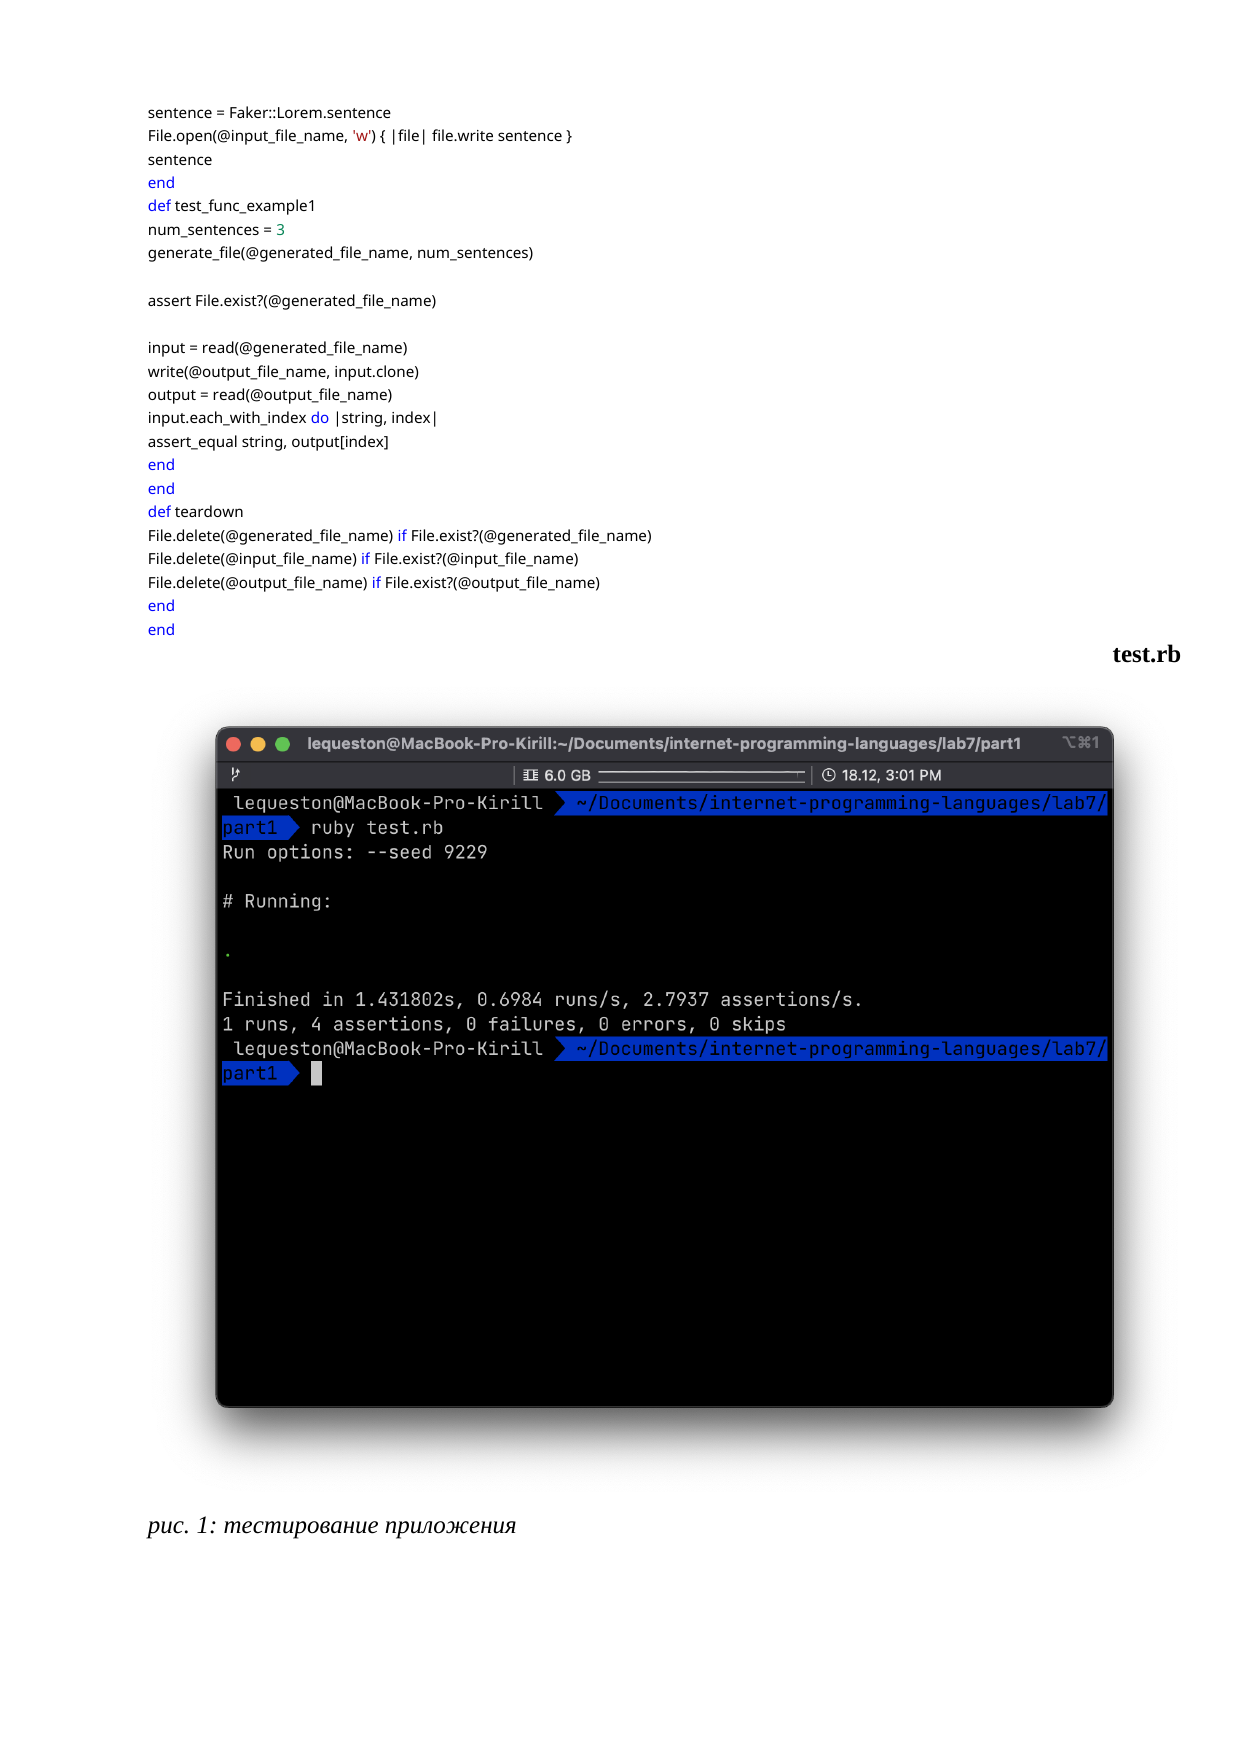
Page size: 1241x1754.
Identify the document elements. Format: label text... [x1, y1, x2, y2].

text sentence [148, 146, 1181, 169]
text File.delete(@output_file_name) if File.exist?(@output_file_name) [148, 569, 1181, 592]
text end [148, 452, 1181, 475]
text assert File.exist?(@generated_file_name) [148, 287, 1181, 311]
text input = read(@generated_file_name) [148, 335, 1181, 358]
text def teardown [148, 499, 1181, 522]
text generate_file(@generated_file_name, num_sentences) [148, 240, 1181, 263]
text write(@output_file_name, input.clone) [148, 358, 1181, 382]
text end [148, 475, 1181, 499]
picture [147, 680, 1182, 1498]
text output = read(@output_file_name) [148, 382, 1181, 405]
text end [148, 169, 1181, 193]
text рис. 1: тестирование приложения [148, 1498, 1181, 1539]
text test.rb [148, 639, 1181, 668]
text input.each_with_index do |string, index| [148, 405, 1181, 428]
text File.delete(@generated_file_name) if File.exist?(@generated_file_name) [148, 522, 1181, 546]
text end [148, 616, 1181, 639]
text num_sentences = 3 [148, 216, 1181, 240]
text File.open(@input_file_name, 'w') { |file| file.write sentence } [148, 122, 1181, 146]
text File.delete(@input_file_name) if File.exist?(@input_file_name) [148, 546, 1181, 569]
text sentence = Faker::Lorem.sentence [148, 99, 1181, 122]
text def test_func_example1 [148, 193, 1181, 216]
text assert_equal string, output[index] [148, 428, 1181, 452]
text end [148, 592, 1181, 616]
